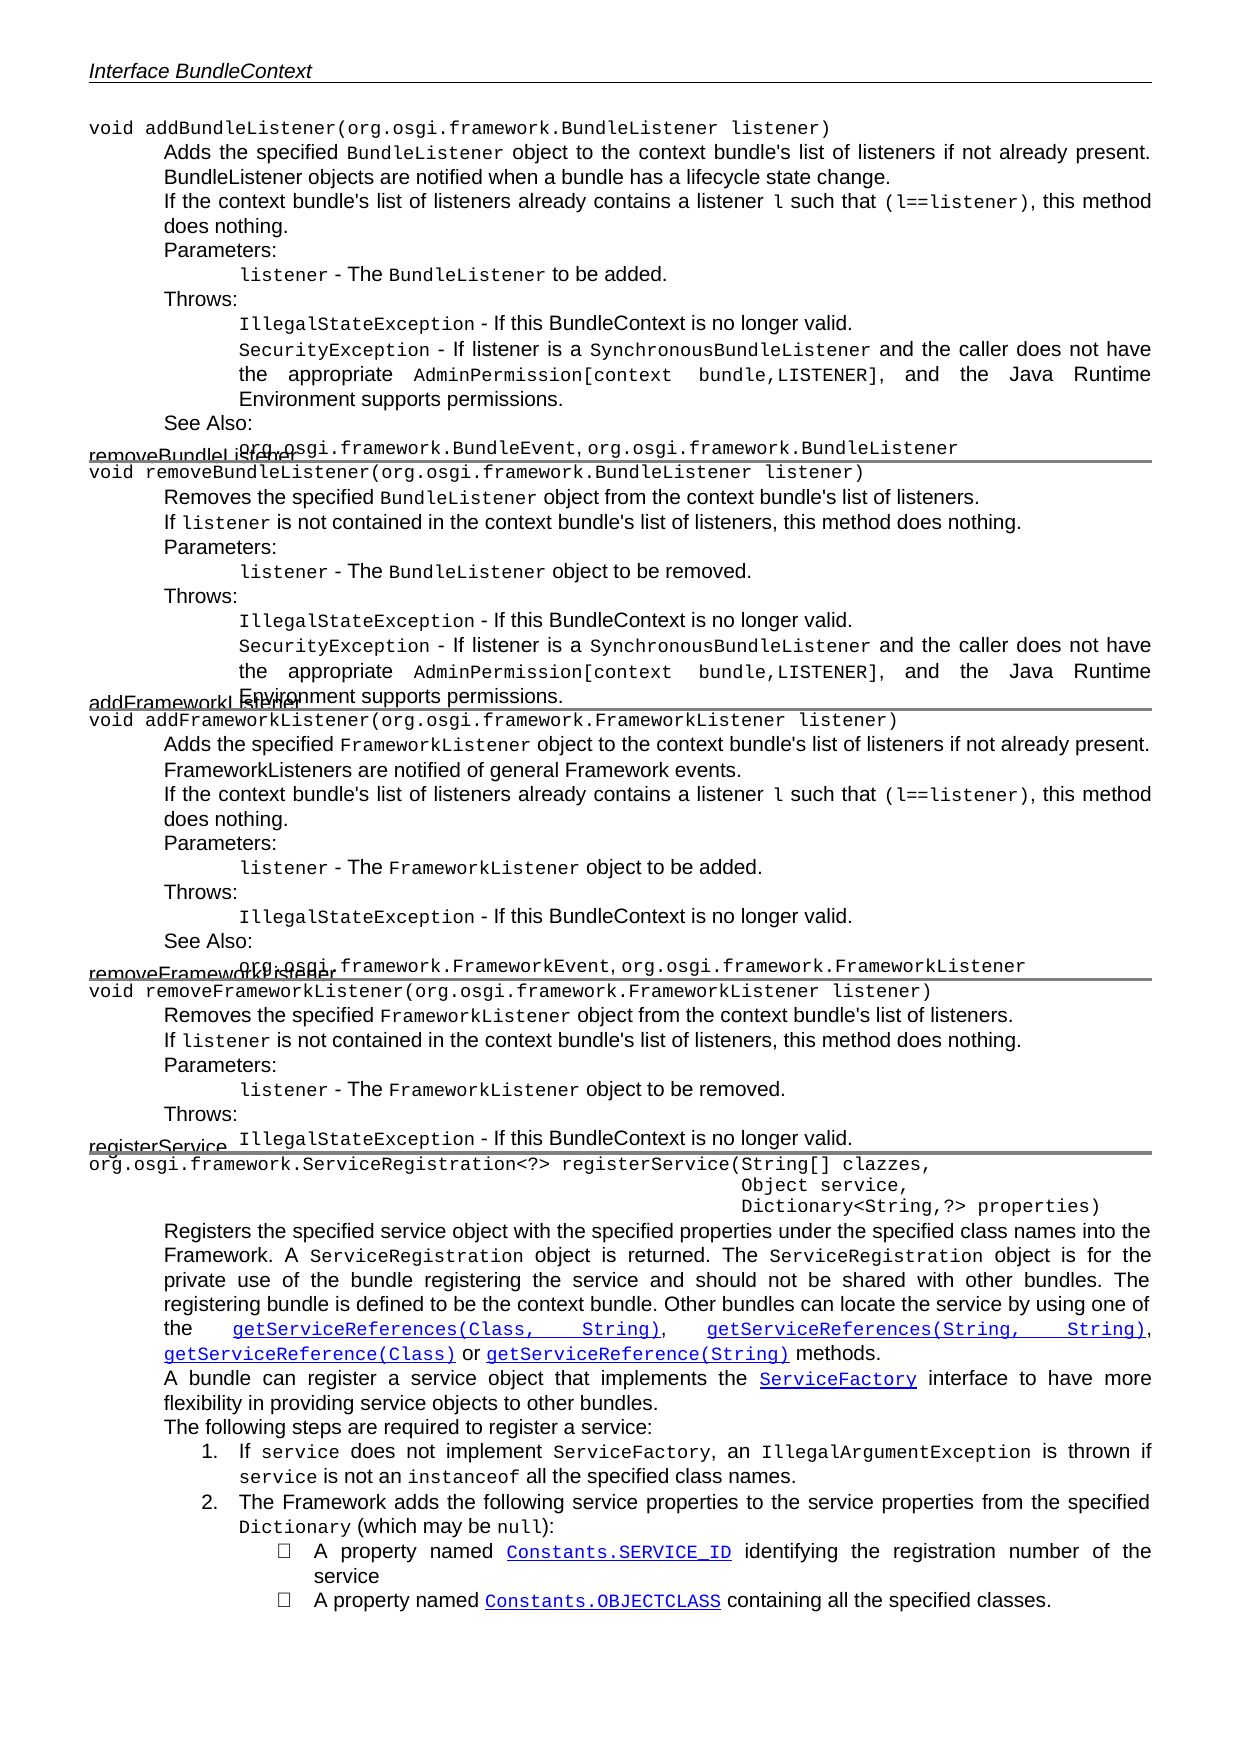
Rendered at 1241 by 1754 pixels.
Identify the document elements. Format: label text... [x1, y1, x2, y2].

text void addFrameworkListener(org.osgi.framework.FrameworkListener listener) [88, 711, 1152, 732]
text org.osgi.framework.ServiceRegistration<?> registerService(String[] clazzes, Object service, Dictionary<String,?> properties) [88, 1155, 1152, 1218]
text If the context bundle's list of listeners already contains a listener l such that (l==listener), this method does nothing. [163, 189, 1152, 238]
text listener - The FrameworkListener object to be added. [238, 854, 1152, 880]
text org.osgi.framework.BundleEvent, org.osgi.framework.BundleListener [238, 435, 1152, 460]
text Adds the specified BundleListener object to the context bundle's list of listeners if not already present. BundleListener objects are notified when a bundle has a lifecycle state change. [163, 140, 1152, 189]
list A property named Constants.OBJECTCLASS containing all the specified classes. [276, 1588, 1152, 1613]
list A property named Constants.SERVICE_ID identifying the registration number of the service [276, 1539, 1152, 1588]
text If listener is not contained in the context bundle's list of listeners, this method does nothing. [163, 1028, 1152, 1053]
list If service does not implement ServiceFactory, an IllegalArgumentException is thrown if service is not an instanceof all the specified class names. [201, 1439, 1152, 1489]
text Removes the specified BundleListener object from the context bundle's list of listeners. [163, 484, 1152, 510]
text SecurityException - If listener is a SynchronousBundleListener and the caller does not have the appropriate AdminPermission[context bundle,LISTENER], and the Java Runtime Environment supports permissions. [238, 633, 1152, 708]
text IllegalStateException - If this BundleContext is no longer valid. [238, 904, 1152, 929]
text IllegalStateException - If this BundleContext is no longer valid. [238, 311, 1152, 336]
text IllegalStateException - If this BundleContext is no longer valid. [238, 1126, 1152, 1151]
text Registers the specified service object with the specified properties under the specified class names into the Framework. A ServiceRegistration object is returned. The ServiceRegistration object is for the private use of the bundle registering the service and should not be shared with other bundles. The registering bundle is defined to be the context bundle. Other bundles can locate the service by using one of the getServiceReferences(Class, String), getServiceReferences(String, String), getServiceReference(Class) or getServiceReference(String) methods. [163, 1218, 1152, 1366]
text Parameters: [163, 535, 1152, 559]
text Throws: [163, 584, 1152, 608]
text If listener is not contained in the context bundle's list of listeners, this method does nothing. [163, 510, 1152, 535]
text listener - The FrameworkListener object to be removed. [238, 1077, 1152, 1102]
text See Also: [163, 929, 1152, 953]
text If the context bundle's list of listeners already contains a listener l such that (l==listener), this method does nothing. [163, 781, 1152, 831]
text SecurityException - If listener is a SynchronousBundleListener and the caller does not have the appropriate AdminPermission[context bundle,LISTENER], and the Java Runtime Environment supports permissions. [238, 336, 1152, 411]
text Adds the specified FrameworkListener object to the context bundle's list of listeners if not already present. FrameworkListeners are notified of general Framework events. [163, 732, 1152, 781]
text Removes the specified FrameworkListener object from the context bundle's list of listeners. [163, 1003, 1152, 1028]
text Throws: [163, 287, 1152, 311]
text A bundle can register a service object that implements the ServiceFactory interface to have more flexibility in providing service objects to other bundles. [163, 1366, 1152, 1415]
text listener - The BundleListener to be added. [238, 262, 1152, 287]
text Parameters: [163, 1053, 1152, 1077]
text Throws: [163, 880, 1152, 904]
text void removeBundleListener(org.osgi.framework.BundleListener listener) [88, 463, 1152, 484]
text See Also: [163, 411, 1152, 435]
text listener - The BundleListener object to be removed. [238, 559, 1152, 584]
text Parameters: [163, 238, 1152, 262]
text IllegalStateException - If this BundleContext is no longer valid. [238, 608, 1152, 633]
text org.osgi.framework.FrameworkEvent, org.osgi.framework.FrameworkListener [238, 953, 1152, 978]
text void addBundleListener(org.osgi.framework.BundleListener listener) [88, 118, 1152, 140]
text Throws: [163, 1102, 1152, 1126]
text Parameters: [163, 831, 1152, 854]
text void removeFrameworkListener(org.osgi.framework.FrameworkListener listener) [88, 981, 1152, 1003]
text The following steps are required to register a service: [163, 1415, 1152, 1439]
list The Framework adds the following service properties to the service properties from the specified Dictionary (which may be null): [201, 1489, 1152, 1539]
